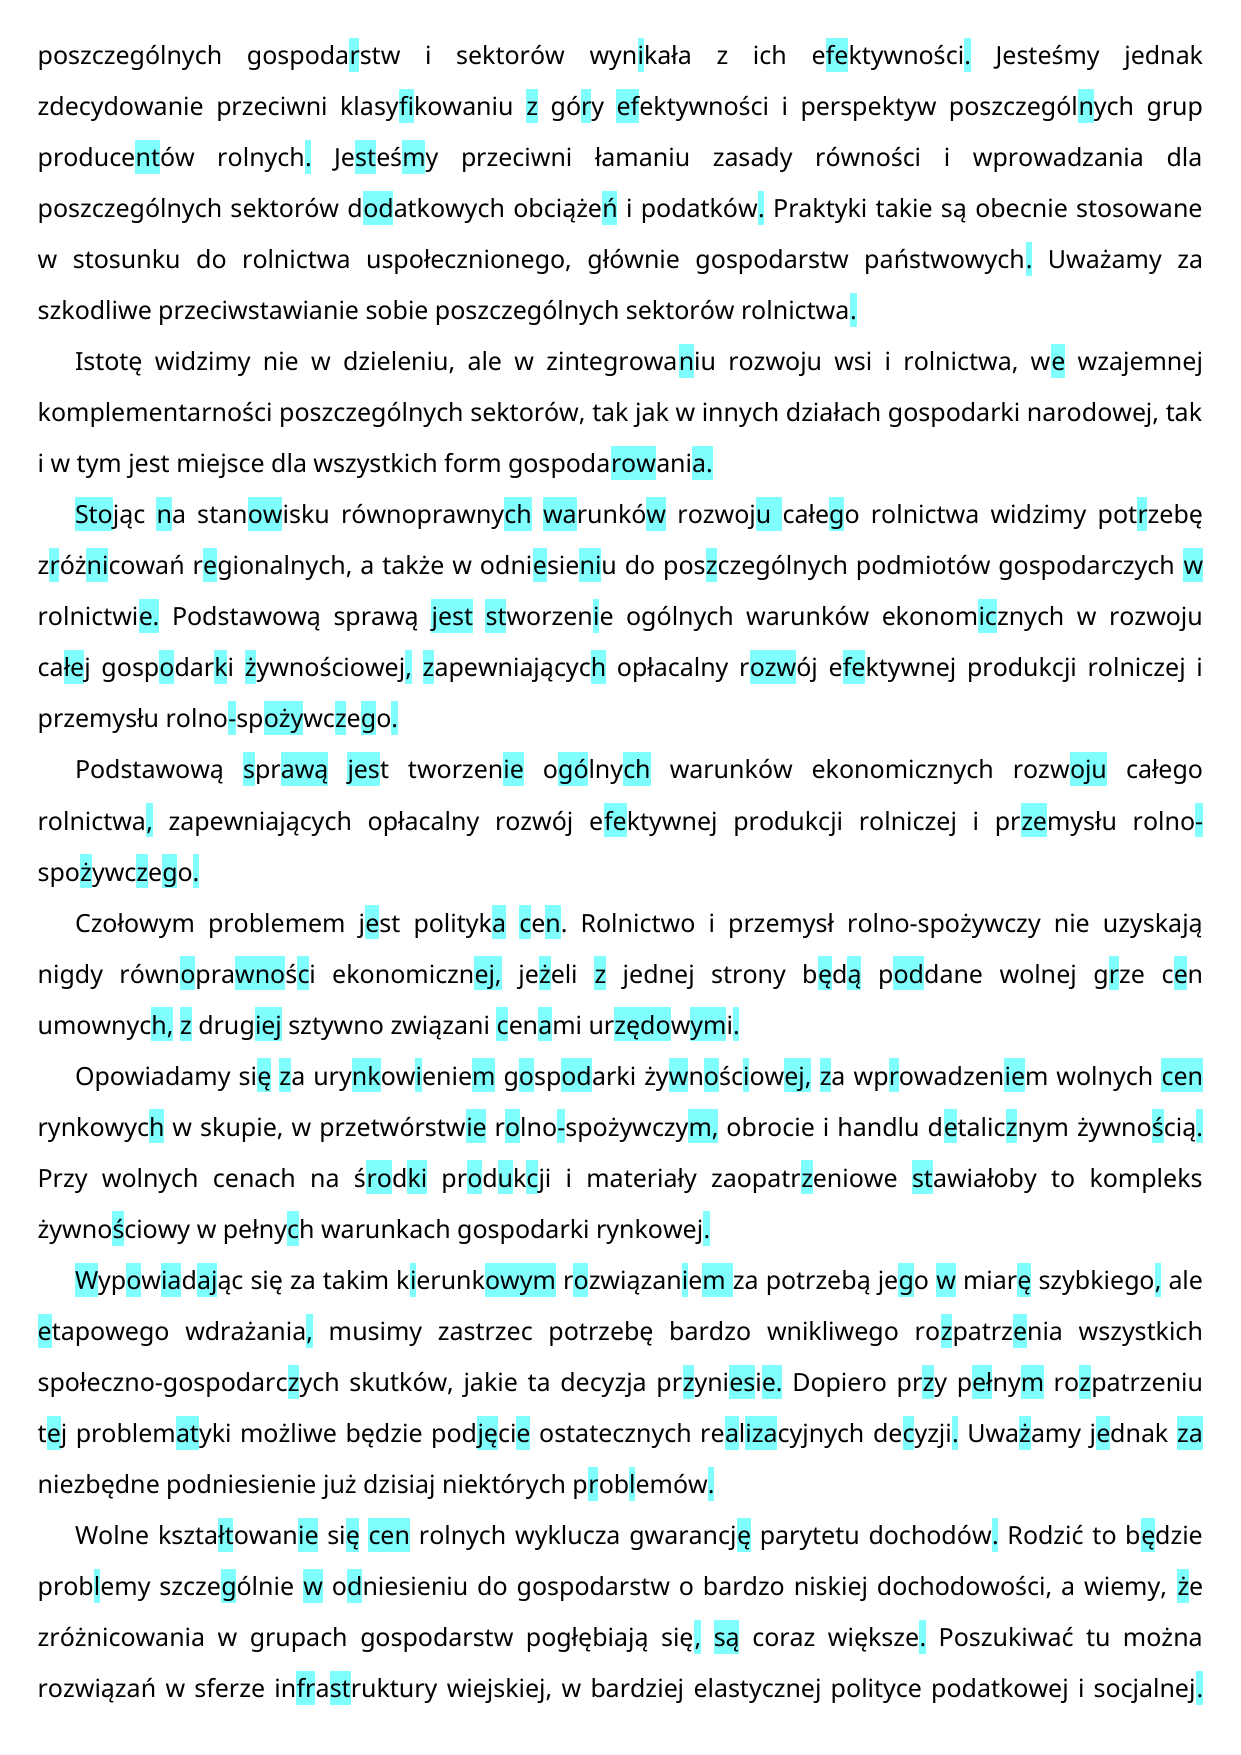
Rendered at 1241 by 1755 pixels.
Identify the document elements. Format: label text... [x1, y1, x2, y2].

text Podstawową sprawą jest tworzenie ogólnych warunków ekonomicznych rozwoju całego rolnictwa, zapewniających opłacalny rozwój efektywnej produkcji rolniczej i przemysłu rolno-spożywczego. [37, 752, 1203, 888]
text Wolne kształtowanie się cen rolnych wyklucza gwarancję parytetu dochodów. Rodzić to będzie problemy szczególnie w odniesieniu do gospodarstw o bardzo niskiej dochodowości, a wiemy, że zróżnicowania w grupach gospodarstw pogłębiają się, są coraz większe. Poszukiwać tu można rozwiązań w sferze infrastruktury wiejskiej, w bardziej elastycznej polityce podatkowej i socjalnej. [37, 1518, 1203, 1705]
text Stojąc na stanowisku równoprawnych warunków rozwoju całego rolnictwa widzimy potrzebę zróżnicowań regionalnych, a także w odniesieniu do poszczególnych podmiotów gospodarczych w rolnictwie. Podstawową sprawą jest stworzenie ogólnych warunków ekonomicznych w rozwoju całej gospodarki żywnościowej, zapewniających opłacalny rozwój efektywnej produkcji rolniczej i przemysłu rolno-spożywczego. [37, 497, 1203, 735]
text poszczególnych gospodarstw i sektorów wynikała z ich efektywności. Jesteśmy jednak zdecydowanie przeciwni klasyfikowaniu z góry efektywności i perspektyw poszczególnych grup producentów rolnych. Jesteśmy przeciwni łamaniu zasady równości i wprowadzania dla poszczególnych sektorów dodatkowych obciążeń i podatków. Praktyki takie są obecnie stosowane w stosunku do rolnictwa uspołecznionego, głównie gospodarstw państwowych. Uważamy za szkodliwe przeciwstawianie sobie poszczególnych sektorów rolnictwa. [37, 37, 1203, 327]
text Opowiadamy się za urynkowieniem gospodarki żywnościowej, za wprowadzeniem wolnych cen rynkowych w skupie, w przetwórstwie rolno-spożywczym, obrocie i handlu detalicznym żywnością. Przy wolnych cenach na środki produkcji i materiały zaopatrzeniowe stawiałoby to kompleks żywnościowy w pełnych warunkach gospodarki rynkowej. [37, 1058, 1203, 1246]
text Czołowym problemem jest polityka cen. Rolnictwo i przemysł rolno-spożywczy nie uzyskają nigdy równoprawności ekonomicznej, jeżeli z jednej strony będą poddane wolnej grze cen umownych, z drugiej sztywno związani cenami urzędowymi. [37, 905, 1203, 1041]
text Wypowiadając się za takim kierunkowym rozwiązaniem za potrzebą jego w miarę szybkiego, ale etapowego wdrażania, musimy zastrzec potrzebę bardzo wnikliwego rozpatrzenia wszystkich społeczno-gospodarczych skutków, jakie ta decyzja przyniesie. Dopiero przy pełnym rozpatrzeniu tej problematyki możliwe będzie podjęcie ostatecznych realizacyjnych decyzji. Uważamy jednak za niezbędne podniesienie już dzisiaj niektórych problemów. [37, 1262, 1203, 1501]
text Istotę widzimy nie w dzieleniu, ale w zintegrowaniu rozwoju wsi i rolnictwa, we wzajemnej komplementarności poszczególnych sektorów, tak jak w innych działach gospodarki narodowej, tak i w tym jest miejsce dla wszystkich form gospodarowania. [37, 344, 1203, 480]
